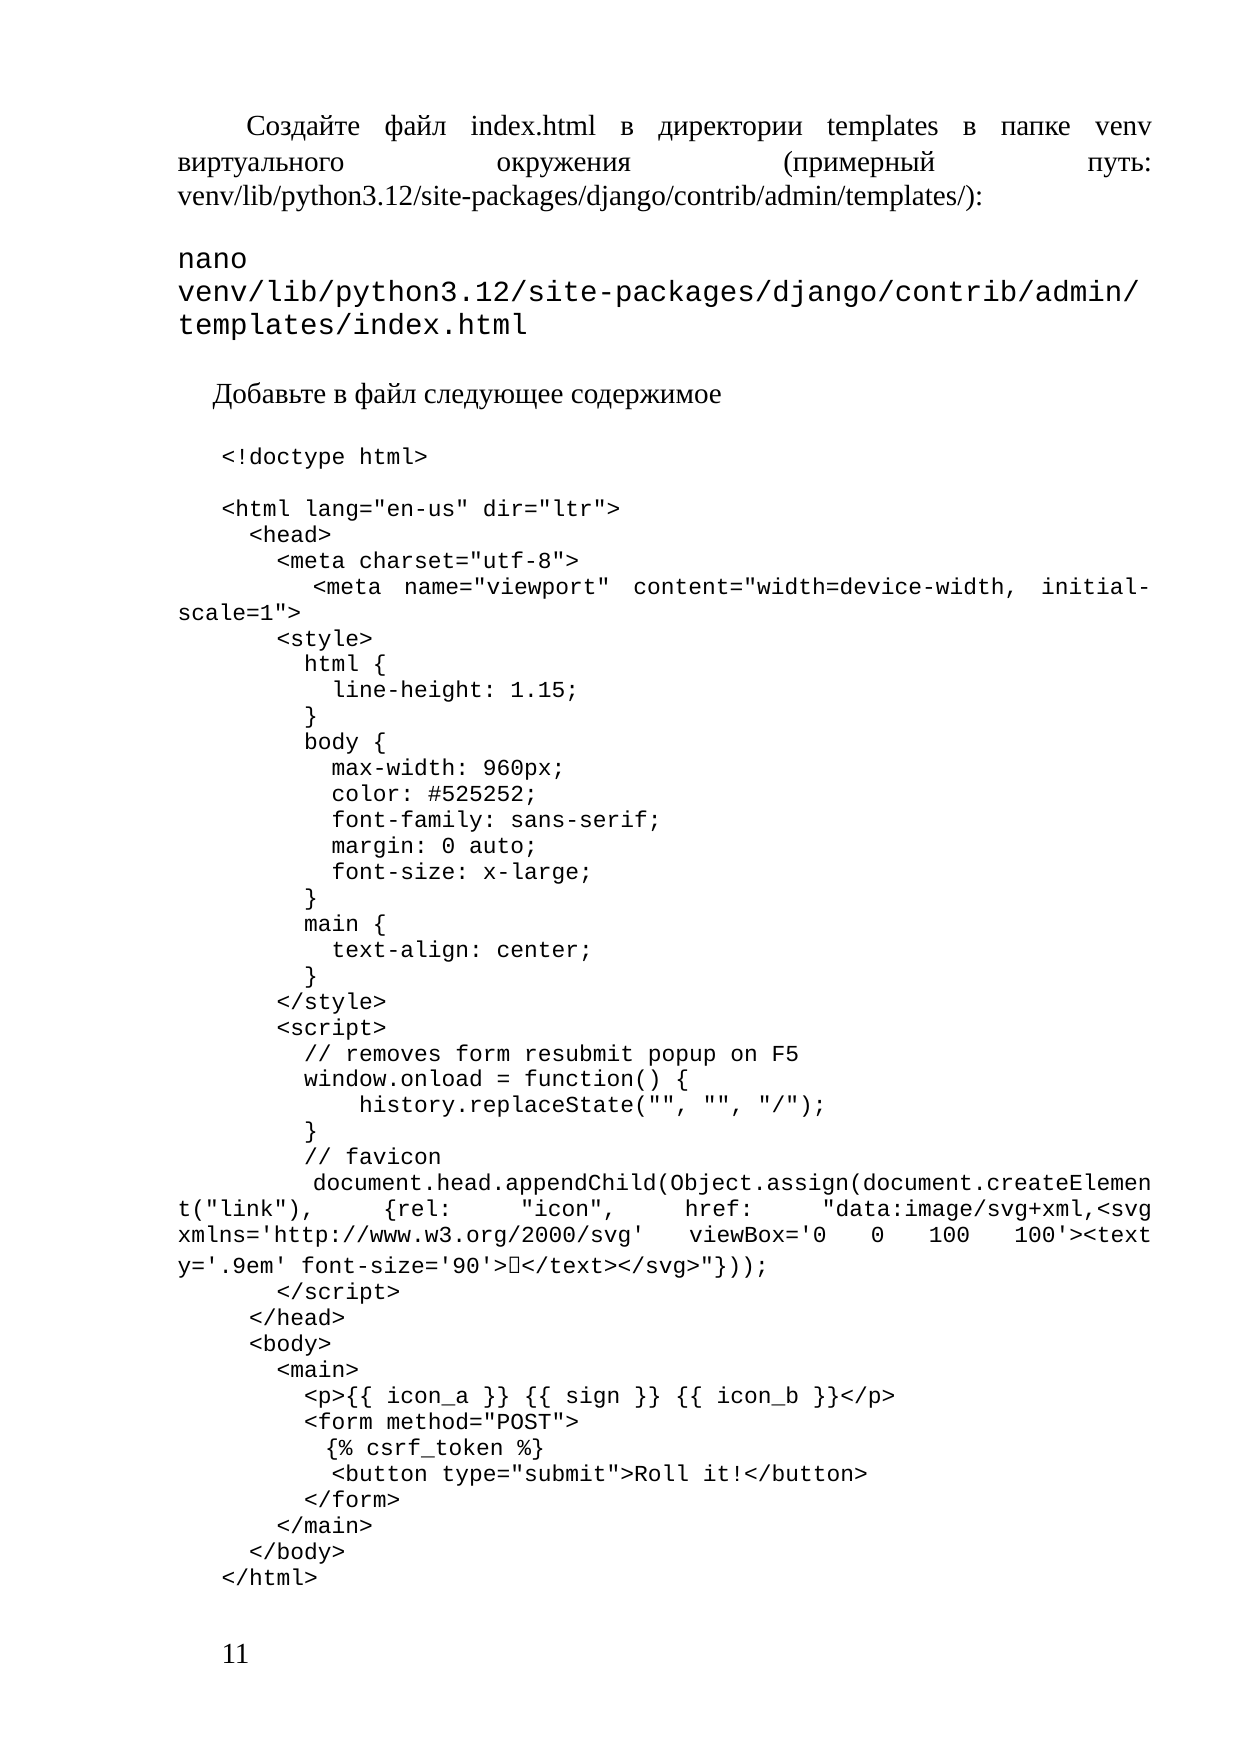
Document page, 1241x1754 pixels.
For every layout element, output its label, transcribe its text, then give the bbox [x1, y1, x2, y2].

text <button type="submit">Roll it!</button> [177, 1462, 1152, 1488]
text </style> [177, 990, 1152, 1016]
text window.onload = function() { [177, 1068, 1152, 1094]
text font-size: x-large; [177, 860, 1152, 886]
text // removes form resubmit popup on F5 [177, 1042, 1152, 1068]
text <!doctype html> [177, 445, 1152, 471]
text <meta name="viewport" content="width=device-width, initial-scale=1"> [177, 575, 1152, 627]
text <body> [177, 1333, 1152, 1358]
text </form> [177, 1488, 1152, 1514]
text Создайте файл index.html в директории templates в папке venv виртуального окружения (примерный путь: venv/lib/python3.12/site-packages/django/contrib/admin/templates/): [177, 108, 1152, 211]
text <form method="POST"> [177, 1410, 1152, 1436]
text nano venv/lib/python3.12/site-packages/django/contrib/admin/templates/index.html [177, 244, 1152, 343]
text margin: 0 auto; [177, 834, 1152, 860]
text line-height: 1.15; [177, 679, 1152, 705]
text Добавьте в файл следующее содержимое [177, 376, 1152, 412]
text </main> [177, 1514, 1152, 1540]
text body { [177, 731, 1152, 757]
text <script> [177, 1016, 1152, 1042]
text // favicon [177, 1146, 1152, 1172]
text </html> [177, 1566, 1152, 1592]
text } [177, 886, 1152, 912]
text text-align: center; [177, 938, 1152, 964]
text </body> [177, 1540, 1152, 1566]
text </script> [177, 1281, 1152, 1307]
text font-family: sans-serif; [177, 808, 1152, 834]
text main { [177, 912, 1152, 938]
text } [177, 964, 1152, 990]
text <main> [177, 1358, 1152, 1384]
text history.replaceState("", "", "/"); [177, 1094, 1152, 1120]
text </head> [177, 1307, 1152, 1333]
text color: #525252; [177, 782, 1152, 808]
text <style> [177, 627, 1152, 653]
text } [177, 705, 1152, 731]
text <p>{{ icon_a }} {{ sign }} {{ icon_b }}</p> [177, 1384, 1152, 1410]
text <head> [177, 523, 1152, 549]
text <meta charset="utf-8"> [177, 549, 1152, 575]
text <html lang="en-us" dir="ltr"> [177, 497, 1152, 523]
text {% csrf_token %} [177, 1436, 1152, 1462]
text } [177, 1120, 1152, 1146]
text max-width: 960px; [177, 757, 1152, 782]
text document.head.appendChild(Object.assign(document.createElement("link"), {rel: "icon", href: "data:image/svg+xml,<svg xmlns='http://www.w3.org/2000/svg' viewBox='0 0 100 100'><text y='.9em' font-size='90'>🎲</text></svg>"})); [177, 1172, 1152, 1281]
text html { [177, 653, 1152, 679]
